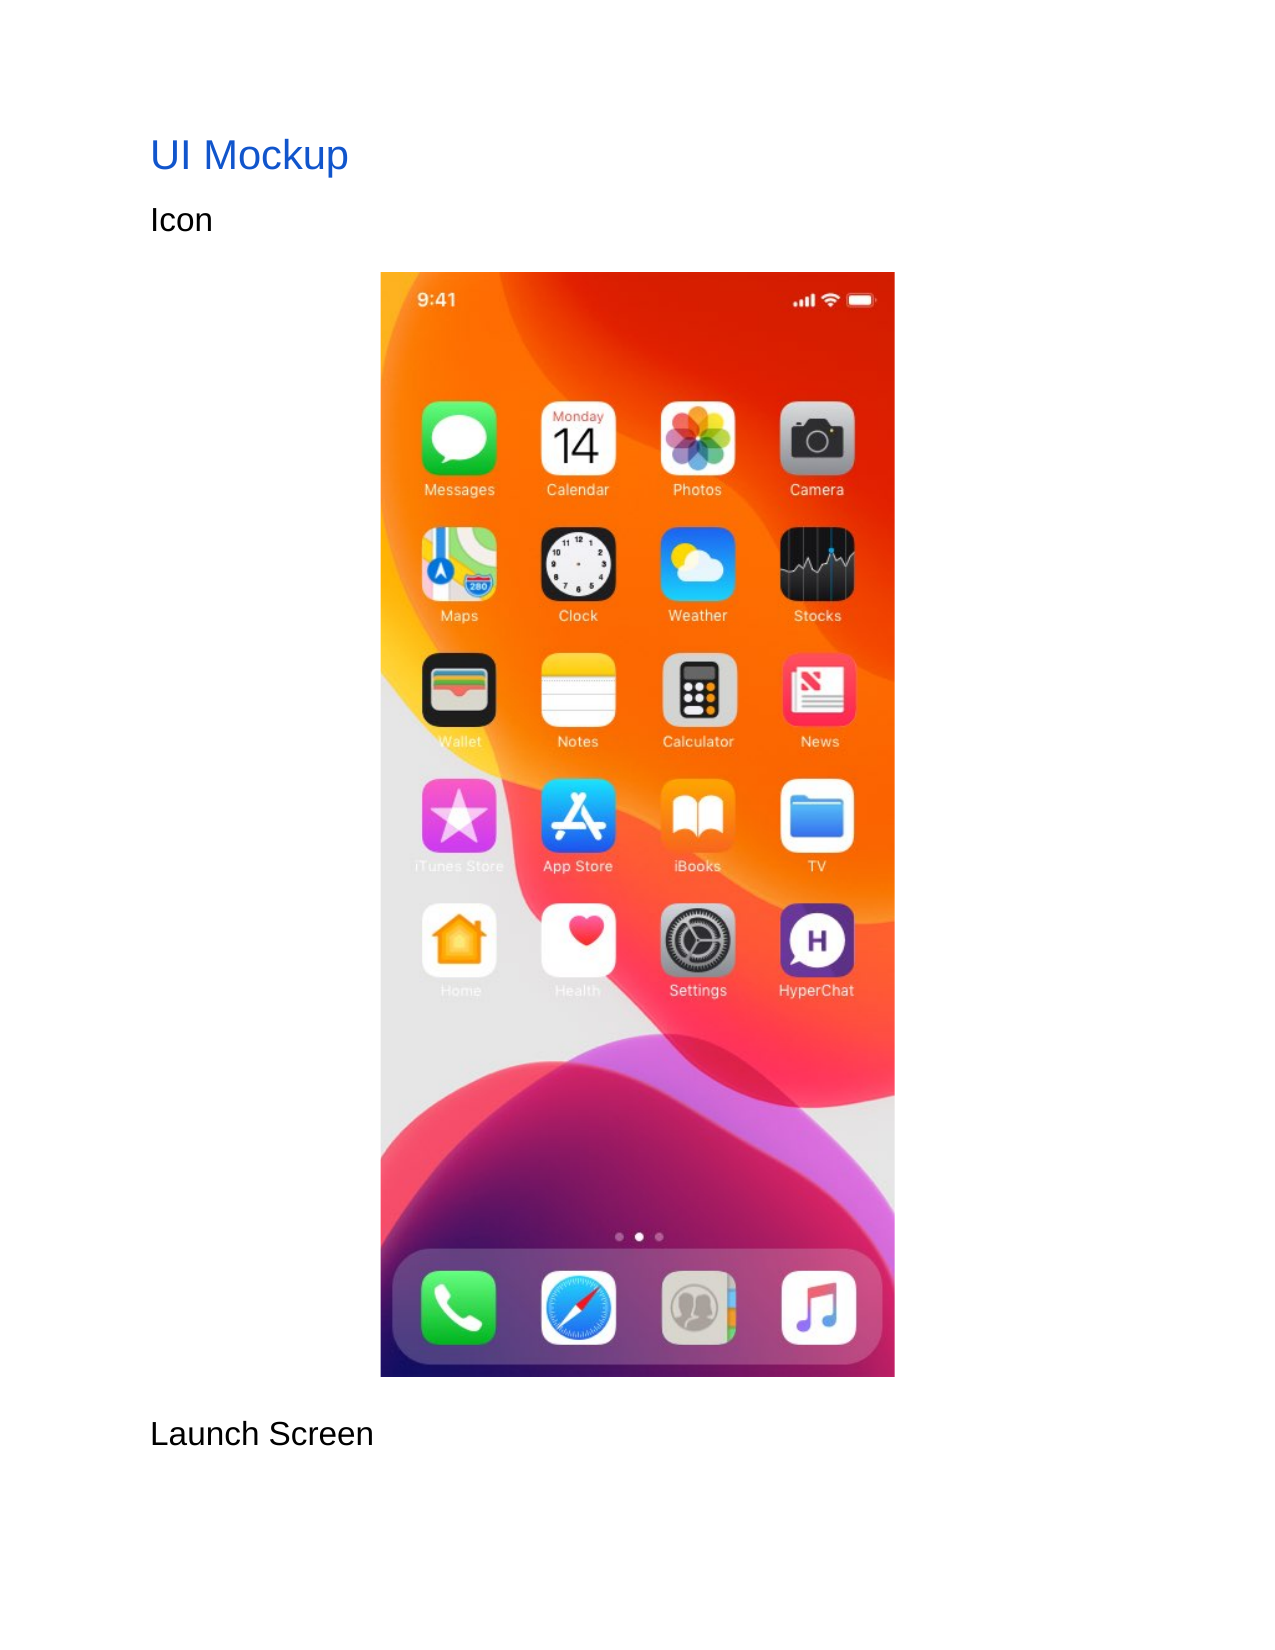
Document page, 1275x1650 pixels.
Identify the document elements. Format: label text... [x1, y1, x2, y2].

subtitle UI Mockup [244, 150, 256, 167]
subtitle UI Mockup [308, 150, 319, 167]
picture [380, 272, 895, 1377]
subtitle UI Mockup [331, 150, 343, 167]
subtitle UI Mockup [331, 150, 1125, 174]
subtitle UI Mockup [150, 150, 328, 174]
subtitle UI Mockup [157, 150, 173, 166]
subtitle Launch Screen [150, 1414, 1125, 1453]
subtitle Icon [150, 216, 1125, 235]
